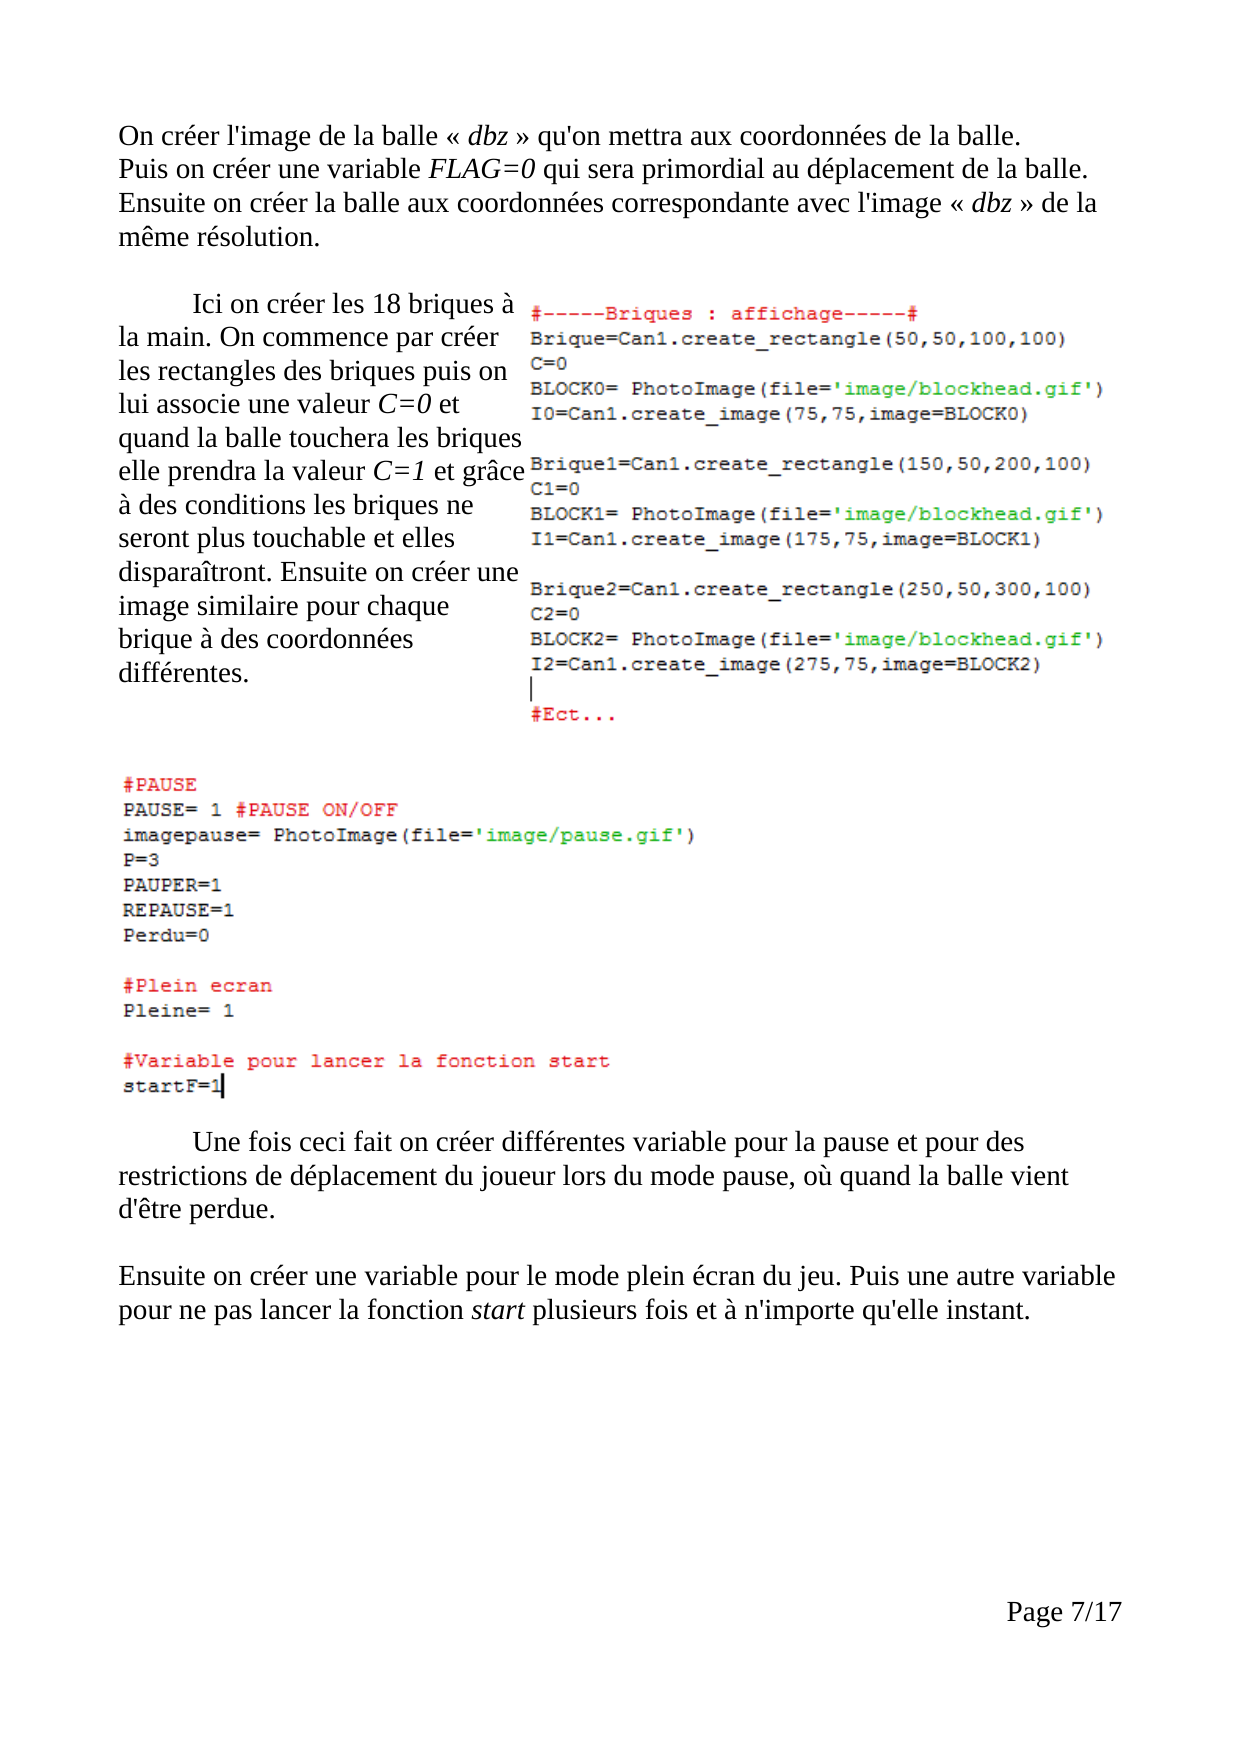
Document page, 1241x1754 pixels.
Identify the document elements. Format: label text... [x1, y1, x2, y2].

picture [118, 766, 719, 1108]
text Ensuite on créer une variable pour le mode plein écran du jeu. Puis une autre variable pour ne pas lancer la fonction start plusieurs fois et à n'importe qu'elle instant. [118, 1258, 1122, 1326]
text Ensuite on créer la balle aux coordonnées correspondante avec l'image « dbz » de la même résolution. [118, 185, 1122, 252]
text Une fois ceci fait on créer différentes variable pour la pause et pour des restrictions de déplacement du joueur lors du mode pause, où quand la balle vient d'être perdue. [118, 1124, 1122, 1225]
text Page 7/17 [118, 1594, 1122, 1627]
picture [529, 287, 1123, 733]
text Ici on créer les 18 briques à la main. On commence par créer [118, 286, 1122, 353]
text Puis on créer une variable FLAG=0 qui sera primordial au déplacement de la balle. [118, 152, 1122, 185]
text les rectangles des briques puis on lui associe une valeur C=0 et quand la balle touchera les briques elle prendra la valeur C=1 et grâce à des conditions les briques ne seront plus touchable et elles disparaîtront. Ensuite on créer une image similaire pour chaque brique à des coordonnées différentes. [118, 353, 529, 688]
text On créer l'image de la balle « dbz » qu'on mettra aux coordonnées de la balle. [118, 118, 1122, 152]
